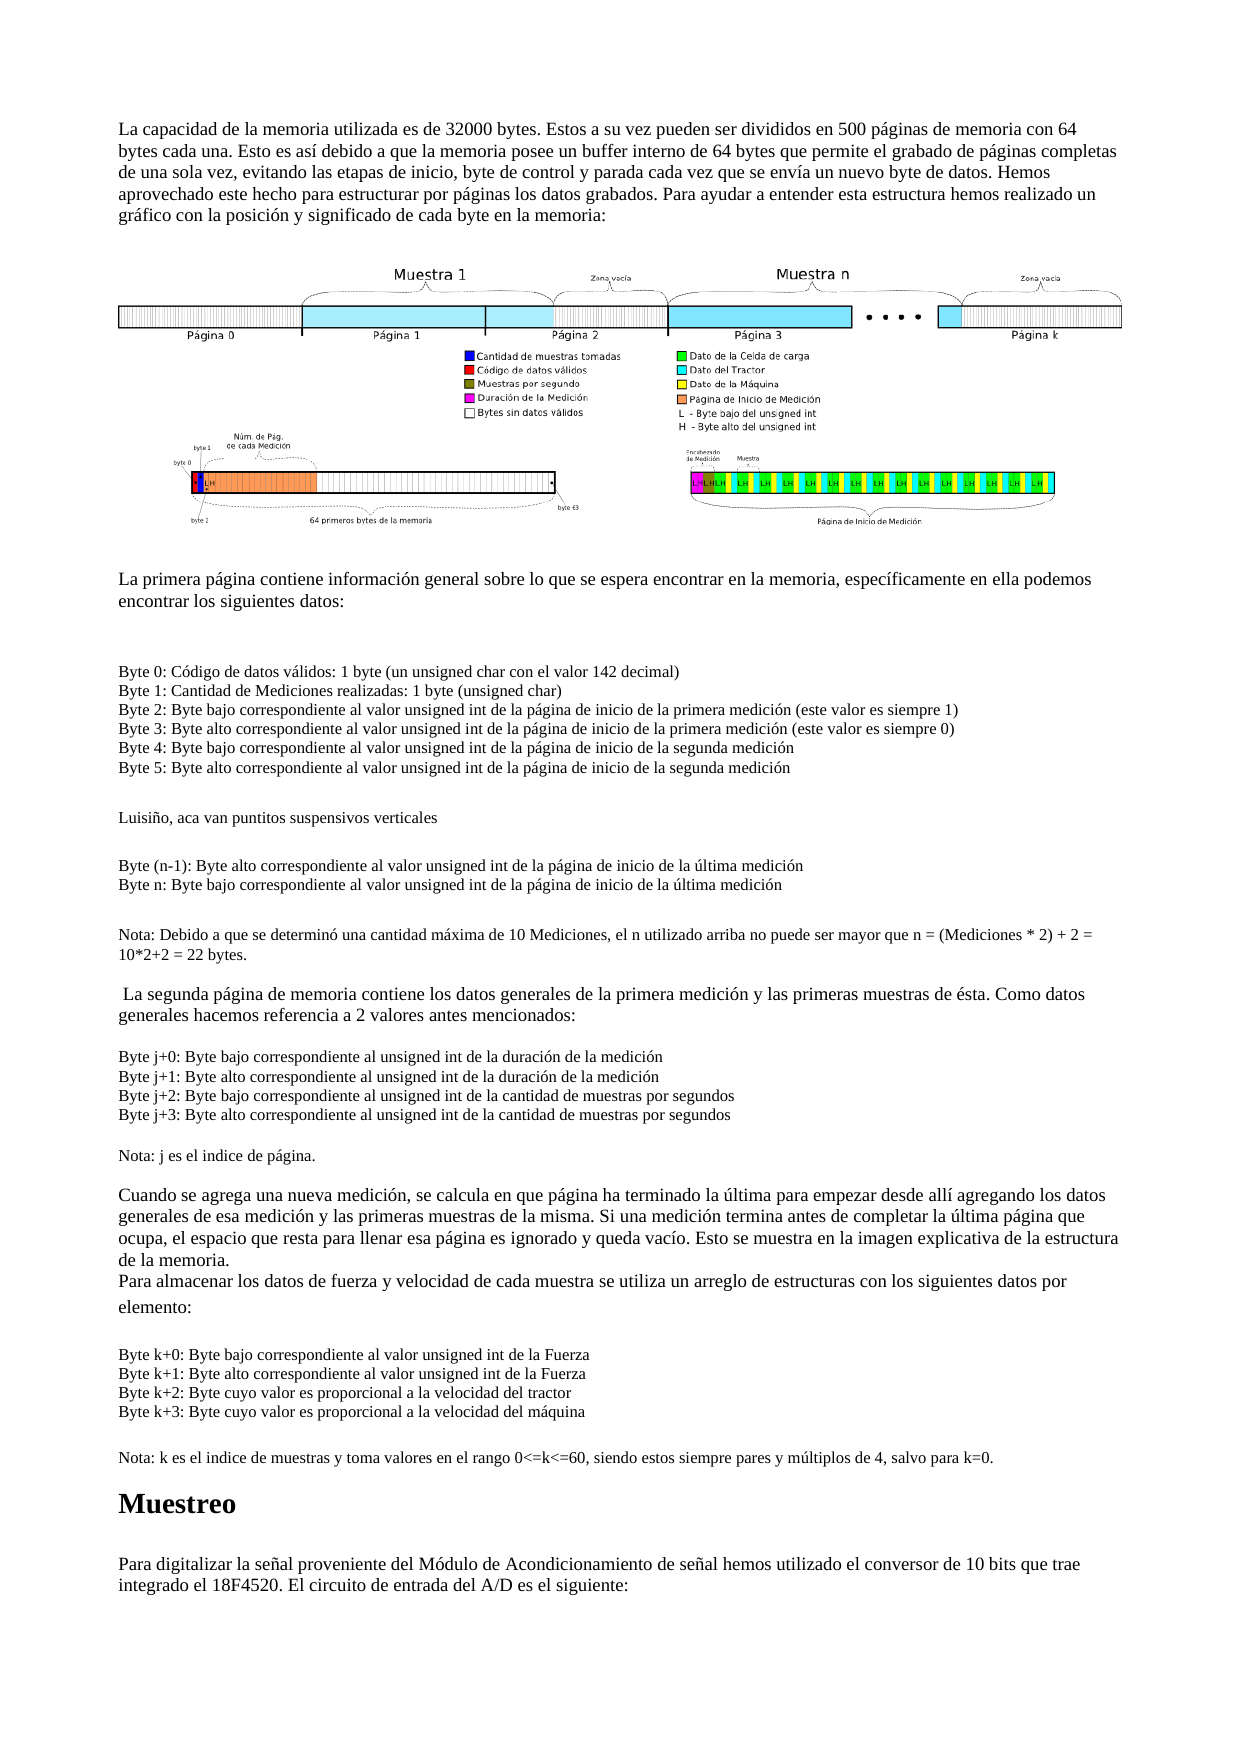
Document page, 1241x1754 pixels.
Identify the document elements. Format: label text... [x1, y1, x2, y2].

text Byte k+3: Byte cuyo valor es proporcional a la velocidad del máquina [118, 1402, 1122, 1421]
text Byte j+0: Byte bajo correspondiente al unsigned int de la duración de la medición [118, 1047, 1122, 1066]
text Byte k+2: Byte cuyo valor es proporcional a la velocidad del tractor [118, 1383, 1122, 1402]
text Byte 5: Byte alto correspondiente al valor unsigned int de la página de inicio de la segunda medición [118, 757, 1122, 777]
picture [118, 269, 1122, 525]
text Byte k+1: Byte alto correspondiente al valor unsigned int de la Fuerza [118, 1363, 1122, 1383]
text Byte j+1: Byte alto correspondiente al unsigned int de la duración de la medición [118, 1066, 1122, 1086]
text Byte 2: Byte bajo correspondiente al valor unsigned int de la página de inicio de la primera medición (este valor es siempre 1) [118, 700, 1122, 719]
text Nota: Debido a que se determinó una cantidad máxima de 10 Mediciones, el n utilizado arriba no puede ser mayor que n = (Mediciones * 2) + 2 = 10*2+2 = 22 bytes. [118, 925, 1122, 963]
text La primera página contiene información general sobre lo que se espera encontrar en la memoria, específicamente en ella podemos encontrar los siguientes datos: [118, 568, 1122, 611]
text Byte 1: Cantidad de Mediciones realizadas: 1 byte (unsigned char) [118, 681, 1122, 700]
text La capacidad de la memoria utilizada es de 32000 bytes. Estos a su vez pueden ser divididos en 500 páginas de memoria con 64 bytes cada una. Esto es así debido a que la memoria posee un buffer interno de 64 bytes que permite el grabado de páginas completas de una sola vez, evitando las etapas de inicio, byte de control y parada cada vez que se envía un nuevo byte de datos. Hemos aprovechado este hecho para estructurar por páginas los datos grabados. Para ayudar a entender esta estructura hemos realizado un gráfico con la posición y significado de cada byte en la memoria: [118, 118, 1122, 226]
text Para digitalizar la señal proveniente del Módulo de Acondicionamiento de señal hemos utilizado el conversor de 10 bits que trae integrado el 18F4520. El circuito de entrada del A/D es el siguiente: [118, 1553, 1122, 1596]
text Byte 3: Byte alto correspondiente al valor unsigned int de la página de inicio de la primera medición (este valor es siempre 0) [118, 719, 1122, 738]
text Byte k+0: Byte bajo correspondiente al valor unsigned int de la Fuerza [118, 1344, 1122, 1363]
text Byte j+2: Byte bajo correspondiente al unsigned int de la cantidad de muestras por segundos [118, 1086, 1122, 1105]
text Byte n: Byte bajo correspondiente al valor unsigned int de la página de inicio de la última medición [118, 875, 1122, 894]
text Byte 0: Código de datos válidos: 1 byte (un unsigned char con el valor 142 decimal) [118, 662, 1122, 681]
text Nota: k es el indice de muestras y toma valores en el rango 0<=k<=60, siendo estos siempre pares y múltiplos de 4, salvo para k=0. [118, 1447, 1122, 1467]
text Muestreo [118, 1486, 1122, 1519]
text Luisiño, aca van puntitos suspensivos verticales [118, 808, 1122, 827]
text Nota: j es el indice de página. [118, 1146, 1122, 1165]
text Byte 4: Byte bajo correspondiente al valor unsigned int de la página de inicio de la segunda medición [118, 738, 1122, 757]
text La segunda página de memoria contiene los datos generales de la primera medición y las primeras muestras de ésta. Como datos generales hacemos referencia a 2 valores antes mencionados: [118, 983, 1122, 1026]
text Para almacenar los datos de fuerza y velocidad de cada muestra se utiliza un arreglo de estructuras con los siguientes datos por elemento: [118, 1270, 1122, 1318]
text Byte (n-1): Byte alto correspondiente al valor unsigned int de la página de inicio de la última medición [118, 856, 1122, 875]
text Cuando se agrega una nueva medición, se calcula en que página ha terminado la última para empezar desde allí agregando los datos generales de esa medición y las primeras muestras de la misma. Si una medición termina antes de completar la última página que ocupa, el espacio que resta para llenar esa página es ignorado y queda vacío. Esto se muestra en la imagen explicativa de la estructura de la memoria. [118, 1184, 1122, 1270]
text Byte j+3: Byte alto correspondiente al unsigned int de la cantidad de muestras por segundos [118, 1105, 1122, 1124]
